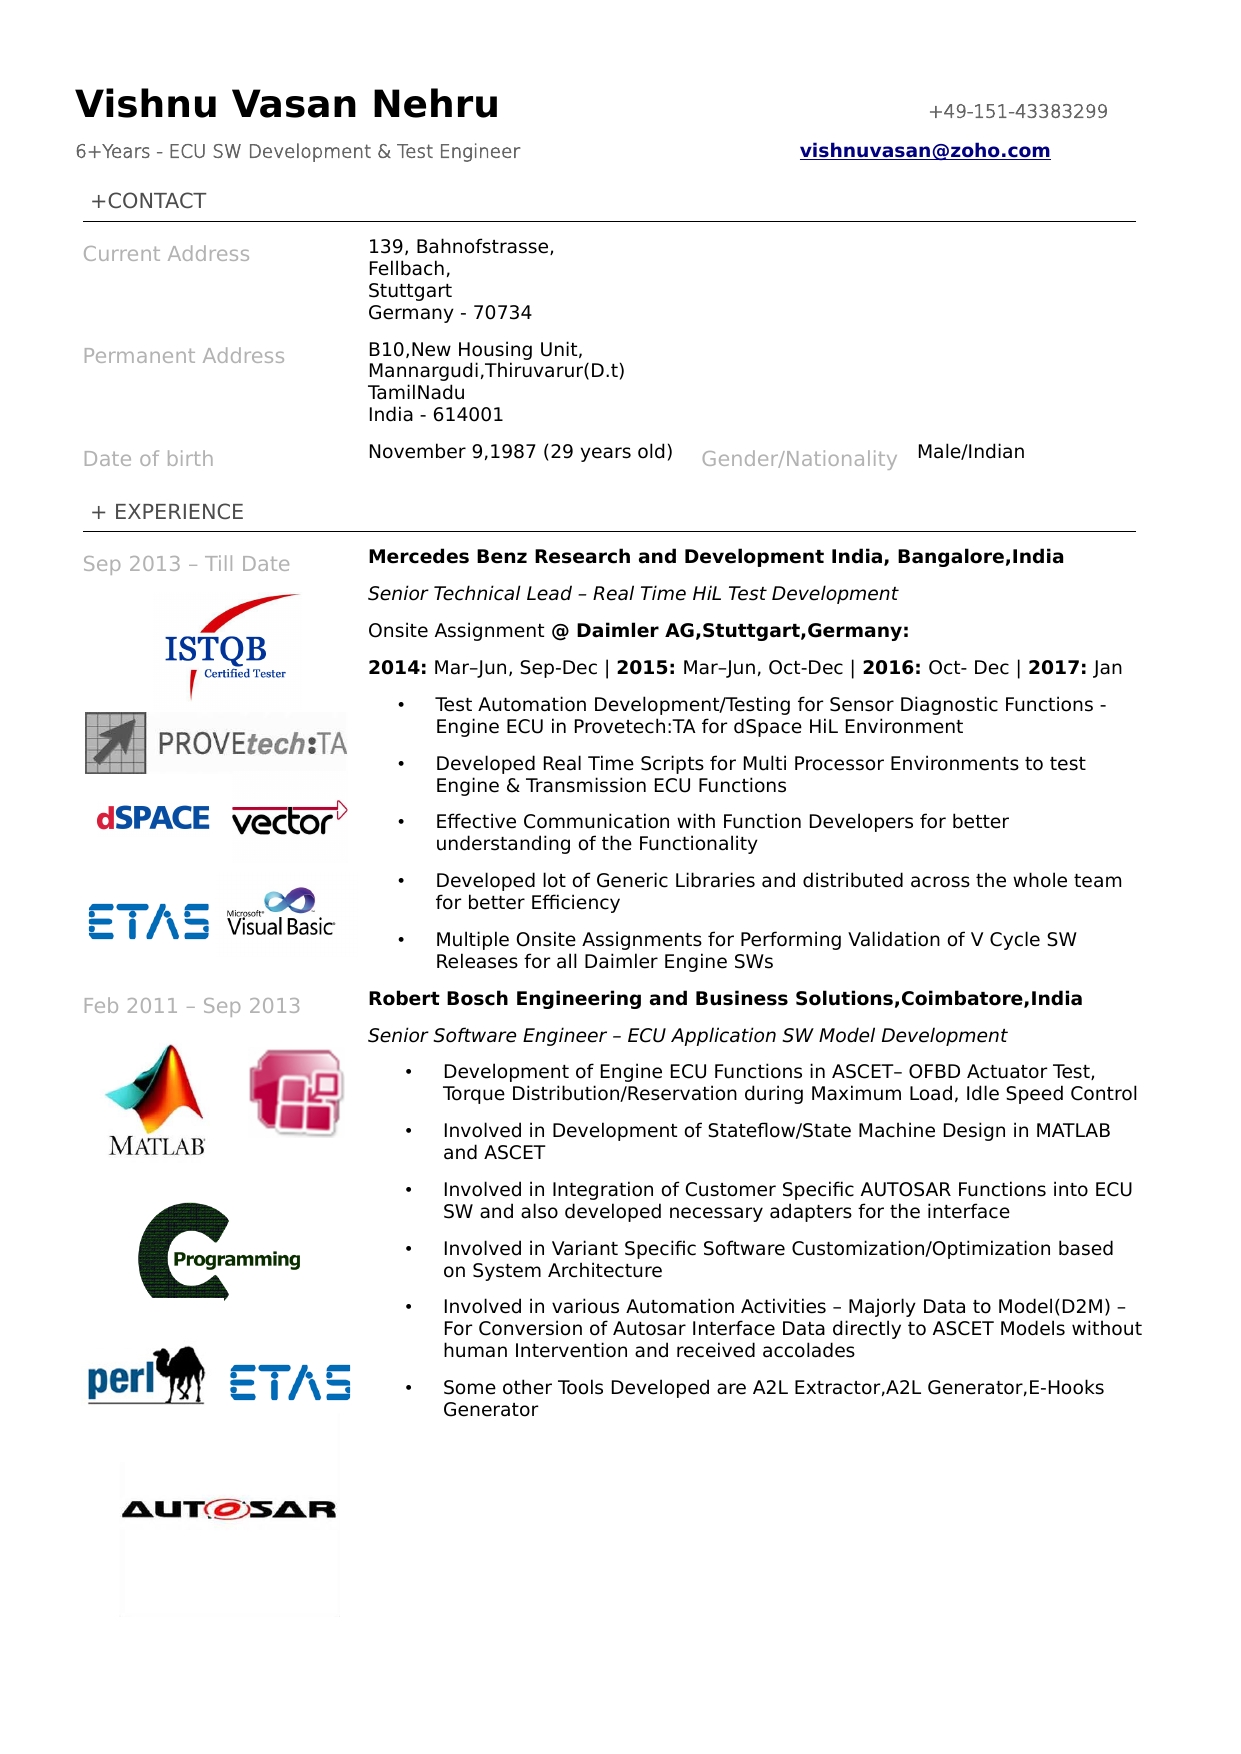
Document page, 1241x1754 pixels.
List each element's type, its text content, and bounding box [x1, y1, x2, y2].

table_cell B10,New Housing Unit, Mannargudi,Thiruvarur(D.t) TamilNadu India - 614001 [360, 331, 1144, 433]
picture [215, 871, 358, 957]
table_cell November 9,1987 (29 years old) [360, 434, 694, 485]
table_cell Male/Indian [909, 434, 1144, 485]
picture [248, 1047, 345, 1138]
picture [99, 1034, 214, 1163]
table_cell 139, Bahnofstrasse, Fellbach, Stuttgart Germany - 70734 [360, 229, 1144, 331]
table_cell Mercedes Benz Research and Development India, Bangalore,India Senior Technical Lead – Real Time HiL Test Development Onsite Assignment @ Daimler AG,Stuttgart,Germany: 2014: Mar–Jun, Sep-Dec | 2015: Mar–Jun, Oct-Dec | 2016: Oct- Dec | 2017: Jan Test Automation Development/Testing for Sensor Diagnostic Functions - Engine ECU in Provetech:TA for dSpace HiL Environment Developed Real Time Scripts for Multi Processor Environments to test Engine & Transmission ECU Functions Effective Communication with Function Developers for better understanding of the Functionality Developed lot of Generic Libraries and distributed across the whole team for better Efficiency Multiple Onsite Assignments for Performing Validation of V Cycle SW Releases for all Daimler Engine SWs [360, 539, 1144, 980]
table_header Vishnu Vasan Nehru +49-151-43383299 6+Years - ECU SW Development & Test Engineer vishnuvasan@zoho.com [75, 75, 1144, 174]
picture [88, 892, 209, 952]
picture [152, 592, 303, 710]
table_cell Current Address [75, 229, 360, 331]
table_cell Robert Bosch Engineering and Business Solutions,Coimbatore,India Senior Software Engineer – ECU Application SW Model Development Development of Engine ECU Functions in ASCET– OFBD Actuator Test, Torque Distribution/Reservation during Maximum Load, Idle Speed Control Involved in Development of Stateflow/State Machine Design in MATLAB and ASCET Involved in Integration of Customer Specific AUTOSAR Functions into ECU SW and also developed necessary adapters for the interface Involved in Variant Specific Software Customization/Optimization based on System Architecture Involved in various Automation Activities – Majorly Data to Model(D2M) – For Conversion of Autosar Interface Data directly to ASCET Models without human Intervention and received accolades Some other Tools Developed are A2L Extractor,A2L Generator,E-Hooks Generator [360, 980, 1144, 1650]
table_cell Gender/Nationality [694, 434, 909, 485]
picture [85, 712, 348, 863]
table_cell Sep 2013 – Till Date [75, 539, 360, 980]
table_cell +CONTACT [75, 174, 1144, 228]
picture [96, 801, 210, 837]
table_cell Date of birth [75, 434, 360, 485]
table_cell + EXPERIENCE [75, 485, 1144, 539]
table_cell Feb 2011 – Sep 2013 [75, 980, 360, 1650]
table_cell Permanent Address [75, 331, 360, 433]
picture [61, 1200, 351, 1617]
